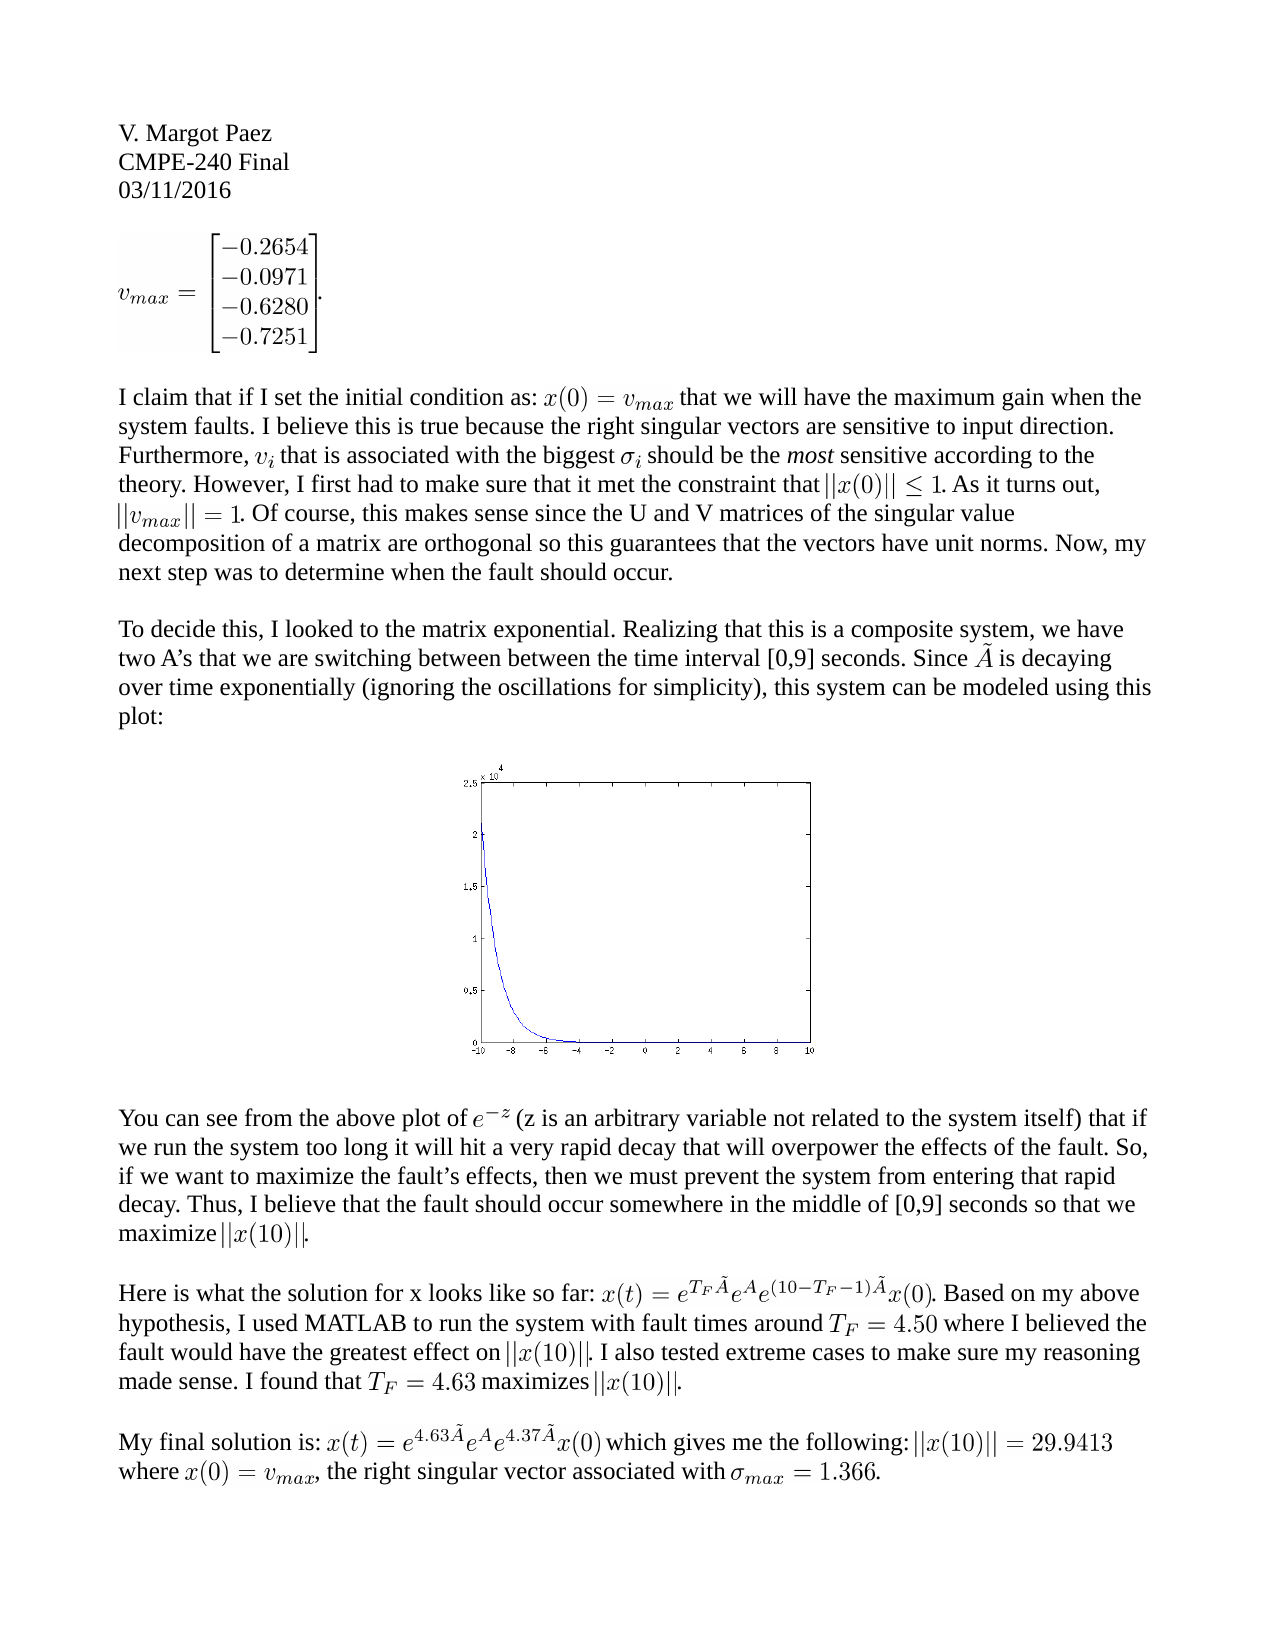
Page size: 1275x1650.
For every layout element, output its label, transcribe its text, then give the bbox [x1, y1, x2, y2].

picture [974, 643, 993, 667]
picture [118, 503, 240, 529]
text You can see from the above plot of (z is an arbitrary variable not related to the system itself) that if we run the system too long it will hit a very rapid decay that will overpower the effects of the fault. So, if we want to maximize the fault’s effects, then we must prevent the system from entering that rapid decay. Thus, I believe that the fault should occur somewhere in the middle of [0,9] seconds so that we maximize . [118, 1103, 1157, 1248]
text . [317, 234, 1157, 353]
picture [222, 1222, 304, 1248]
picture [602, 1276, 931, 1308]
picture [368, 1372, 475, 1394]
picture [185, 1460, 314, 1486]
picture [731, 1462, 875, 1484]
text Here is what the solution for x looks like so far: . Based on my above hypothesis, I used MATLAB to run the system with fault times around where I believed the fault would have the greatest effect on . I also tested extreme cases to make sure my reasoning made sense. I found that maximizes . [118, 1277, 1157, 1396]
picture [255, 452, 274, 468]
text To decide this, I looked to the matrix exponential. Realizing that this is a composite system, we have two A’s that we are switching between between the time interval [0,9] seconds. Since is decaying over time exponentially (ignoring the oscillations for simplicity), this system can be modeled using this plot: [118, 614, 1157, 729]
picture [915, 1431, 1112, 1457]
text I claim that if I set the initial condition as: that we will have the maximum gain when the system faults. I believe this is true because the right singular vectors are sensitive to input direction. Furthermore, that is associated with the biggest should be the most sensitive according to the theory. However, I first had to make sure that it met the constraint that . As it turns out, . Of course, this makes sense since the U and V matrices of the singular value decomposition of a matrix are orthogonal so this guarantees that the vectors have unit norms. Now, my next step was to determine when the fault should occur. [118, 382, 1157, 586]
picture [826, 473, 941, 499]
picture [473, 1109, 510, 1127]
picture [595, 1371, 676, 1396]
picture [425, 758, 850, 1077]
picture [544, 386, 673, 412]
picture [327, 1424, 600, 1457]
picture [118, 233, 317, 353]
picture [507, 1341, 588, 1367]
text My final solution is: which gives me the following: where , the right singular vector associated with . [118, 1425, 1157, 1486]
picture [621, 452, 641, 468]
picture [829, 1314, 937, 1336]
